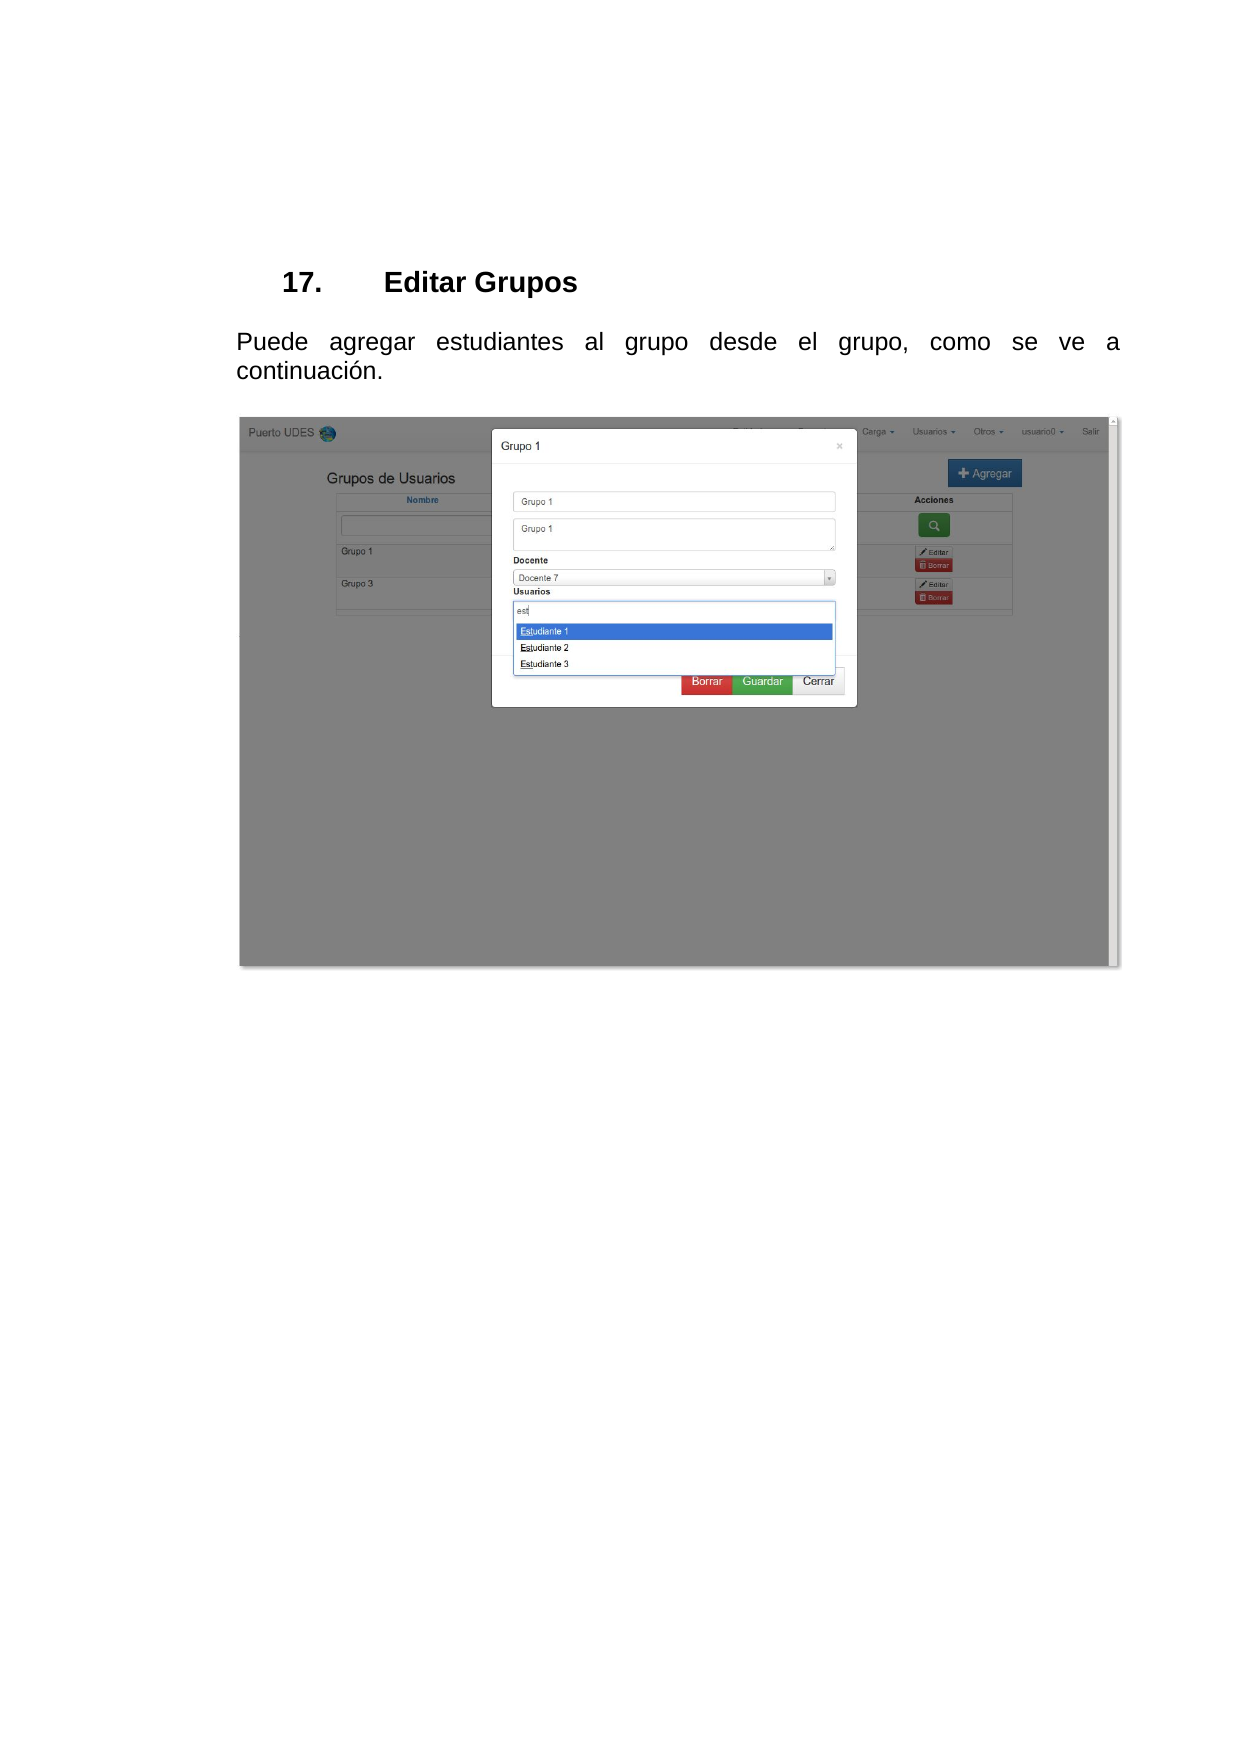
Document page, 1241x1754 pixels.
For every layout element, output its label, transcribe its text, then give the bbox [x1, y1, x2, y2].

list Editar Grupos [274, 265, 1122, 298]
text Puede agregar estudiantes al grupo desde el grupo, como se ve a continuación. [236, 327, 1122, 385]
picture [236, 413, 1123, 971]
